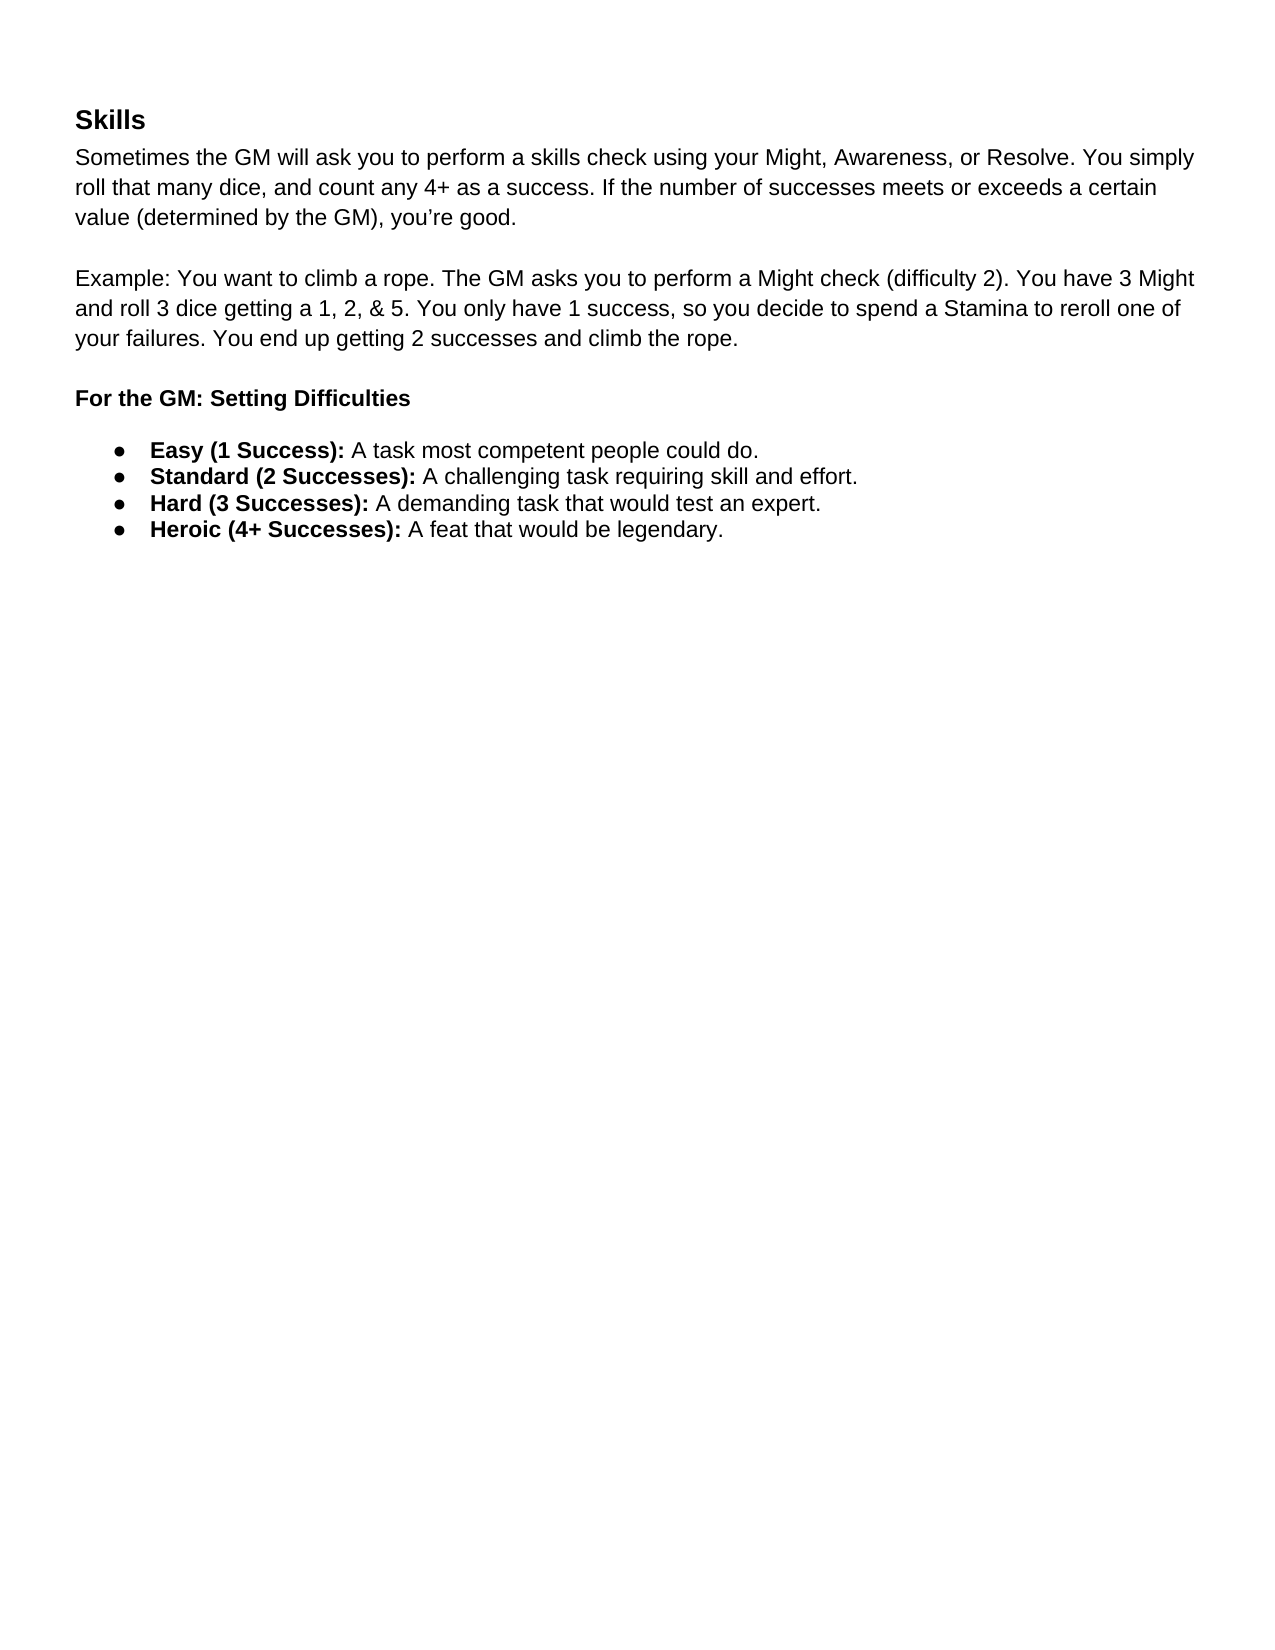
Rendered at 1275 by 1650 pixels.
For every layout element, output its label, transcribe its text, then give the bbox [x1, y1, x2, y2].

subtitle Skills [75, 104, 1200, 135]
text For the GM: Setting Difficulties [75, 385, 1200, 412]
list Hard (3 Successes): A demanding task that would test an expert. [112, 489, 1200, 516]
list Heroic (4+ Successes): A feat that would be legendary. [112, 516, 1200, 542]
list Standard (2 Successes): A challenging task requiring skill and effort. [112, 463, 1200, 489]
text Sometimes the GM will ask you to perform a skills check using your Might, Awareness, or Resolve. You simply roll that many dice, and count any 4+ as a success. If the number of successes meets or exceeds a certain value (determined by the GM), you’re good. Example: You want to climb a rope. The GM asks you to perform a Might check (difficulty 2). You have 3 Might and roll 3 dice getting a 1, 2, & 5. You only have 1 success, so you decide to spend a Stamina to reroll one of your failures. You end up getting 2 successes and climb the rope. [75, 144, 1200, 351]
list Easy (1 Success): A task most competent people could do. [112, 437, 1200, 463]
